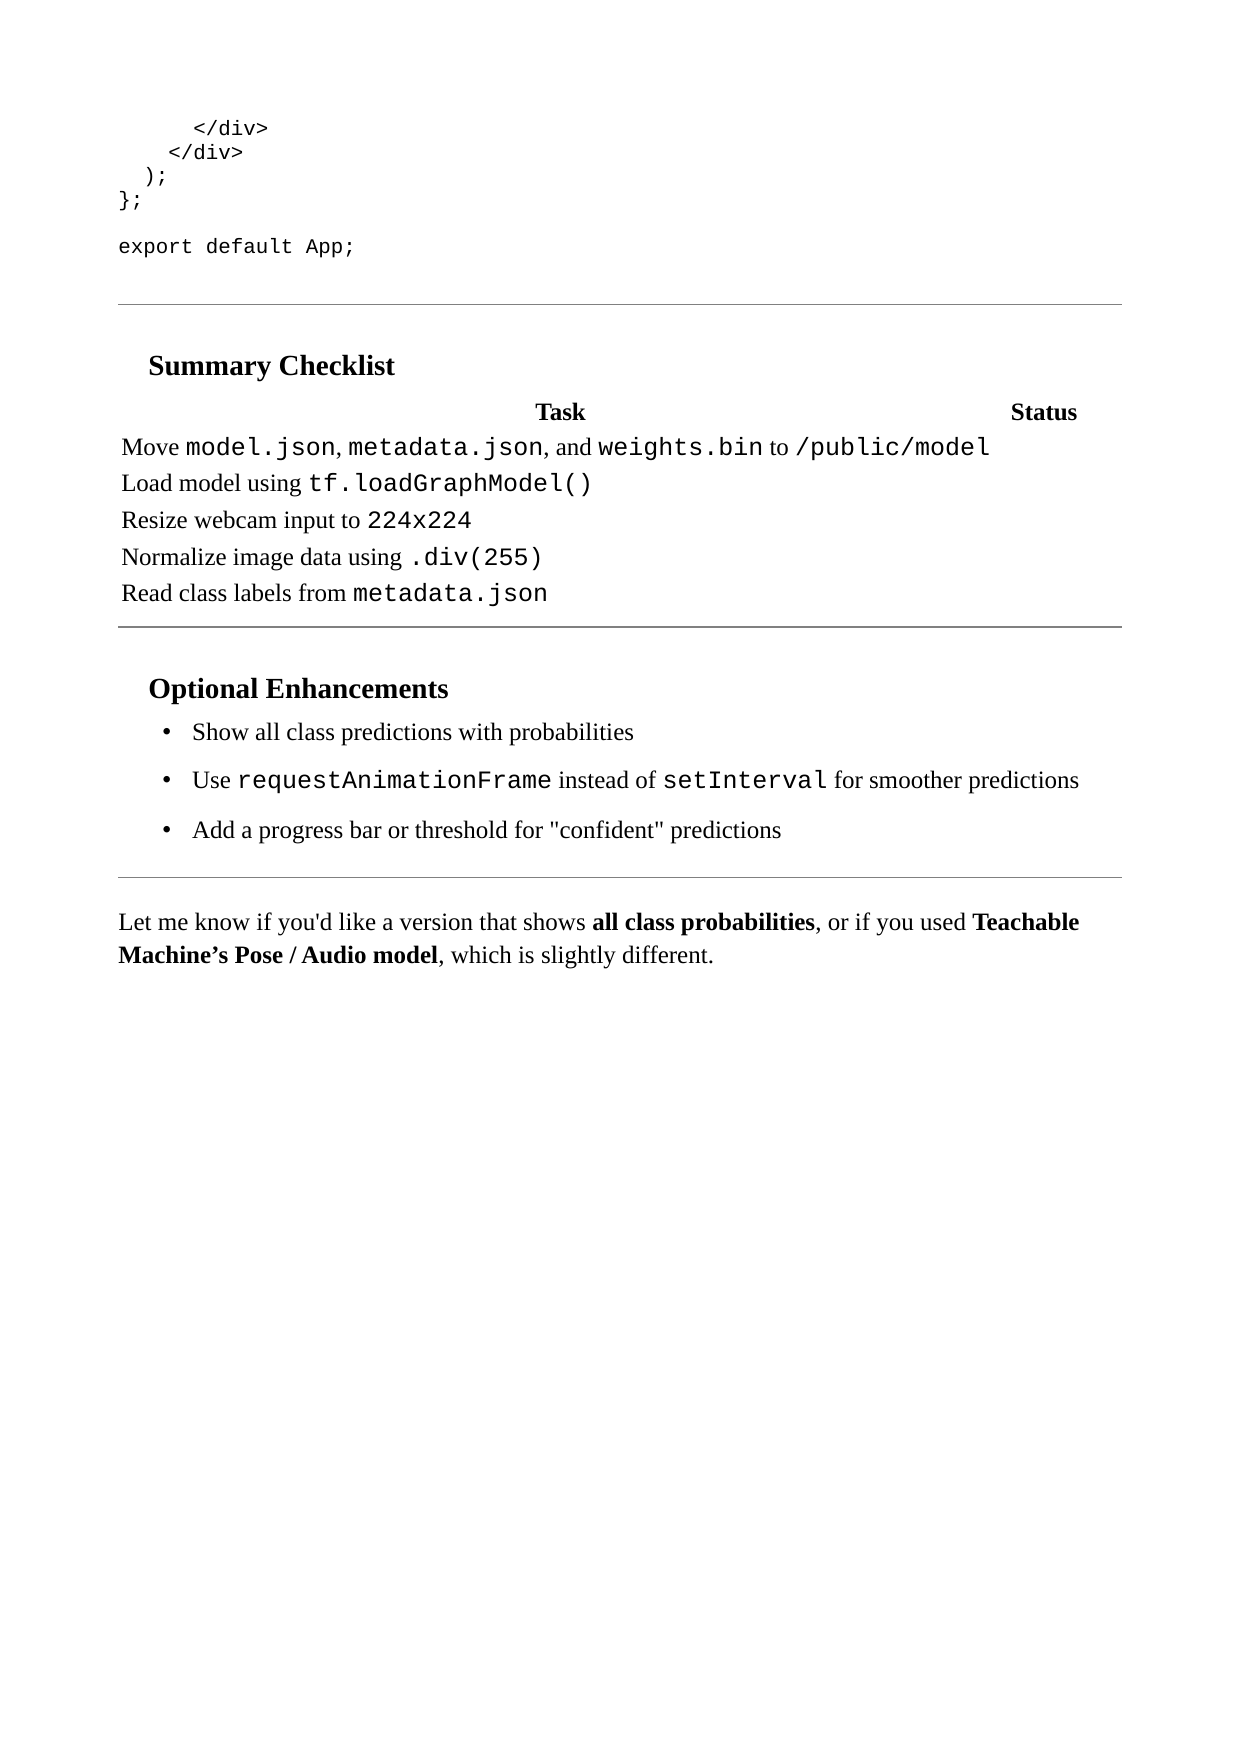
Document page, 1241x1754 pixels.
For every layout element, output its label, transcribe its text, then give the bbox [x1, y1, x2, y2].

text Let me know if you'd like a version that shows all class probabilities, or if you used Teachable Machine’s Pose / Audio model, which is slightly different. [118, 907, 1122, 968]
table_cell ✅ [1003, 466, 1085, 502]
table_cell ✅ [1003, 429, 1085, 466]
subtitle ✅ Summary Checklist [118, 348, 1122, 382]
list Show all class predictions with probabilities [162, 717, 1122, 746]
table_cell Normalize image data using .div(255) [118, 539, 1003, 576]
table_cell ✅ [1003, 539, 1085, 576]
subtitle 🧠 Optional Enhancements [118, 671, 1122, 705]
list Add a progress bar or threshold for "confident" predictions [162, 815, 1122, 843]
table_header Status [1003, 394, 1085, 429]
table_header Task [118, 394, 1003, 429]
list Use requestAnimationFrame instead of setInterval for smoother predictions [162, 765, 1122, 796]
table_cell ✅ [1003, 502, 1085, 539]
table_cell Read class labels from metadata.json [118, 576, 1003, 612]
text </div> [118, 118, 1122, 142]
text </div> [118, 142, 1122, 165]
text ); [118, 165, 1122, 189]
table_cell Resize webcam input to 224x224 [118, 502, 1003, 539]
table_cell ✅ [1003, 576, 1085, 612]
table_cell Load model using tf.loadGraphModel() [118, 466, 1003, 502]
text export default App; [118, 236, 1122, 260]
table_cell Move model.json, metadata.json, and weights.bin to /public/model [118, 429, 1003, 466]
text }; [118, 189, 1122, 213]
